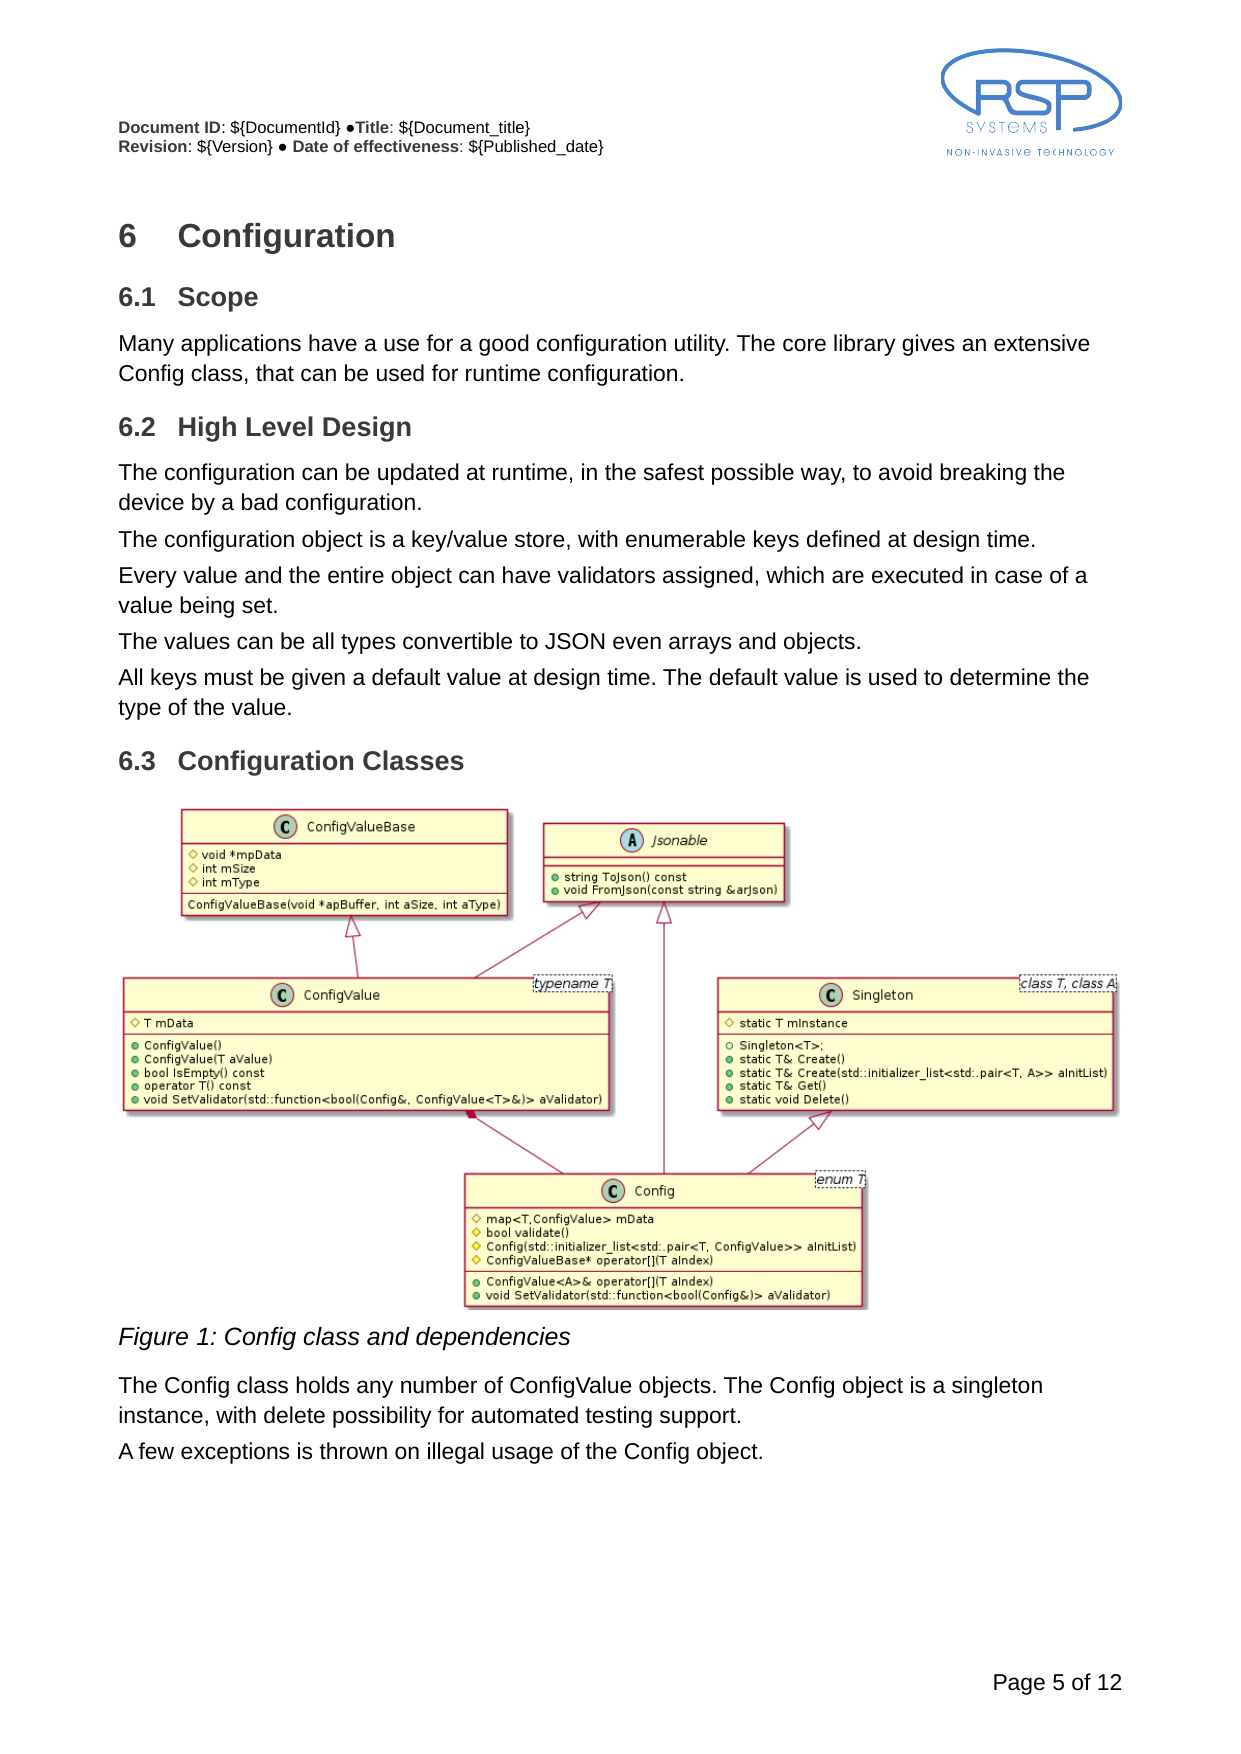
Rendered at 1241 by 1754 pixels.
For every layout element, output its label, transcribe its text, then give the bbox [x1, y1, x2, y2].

text [118, 794, 1122, 806]
subtitle Configuration [118, 216, 1122, 254]
text A few exceptions is thrown on illegal usage of the Config object. [118, 1438, 1122, 1464]
picture [941, 48, 1123, 156]
text Many applications have a use for a good configuration utility. The core library gives an extensive Config class, that can be used for runtime configuration. [118, 329, 1122, 386]
text The values can be all types convertible to JSON even arrays and objects. [118, 628, 1122, 654]
subtitle High Level Design [118, 411, 1122, 442]
text Every value and the entire object can have validators assigned, which are executed in case of a value being set. [118, 562, 1122, 618]
text The Config class holds any number of ConfigValue objects. The Config object is a singleton instance, with delete possibility for automated testing support. [118, 1351, 1122, 1428]
picture [118, 806, 1123, 1310]
text The configuration can be updated at runtime, in the safest possible way, to avoid breaking the device by a bad configuration. [118, 459, 1122, 516]
text The configuration object is a key/value store, with enumerable keys defined at design time. [118, 526, 1122, 552]
text All keys must be given a default value at design time. The default value is used to determine the type of the value. [118, 664, 1122, 721]
subtitle Configuration Classes [118, 745, 1122, 777]
text Figure 1: Config class and dependencies [118, 1310, 1122, 1351]
subtitle Scope [118, 281, 1122, 312]
